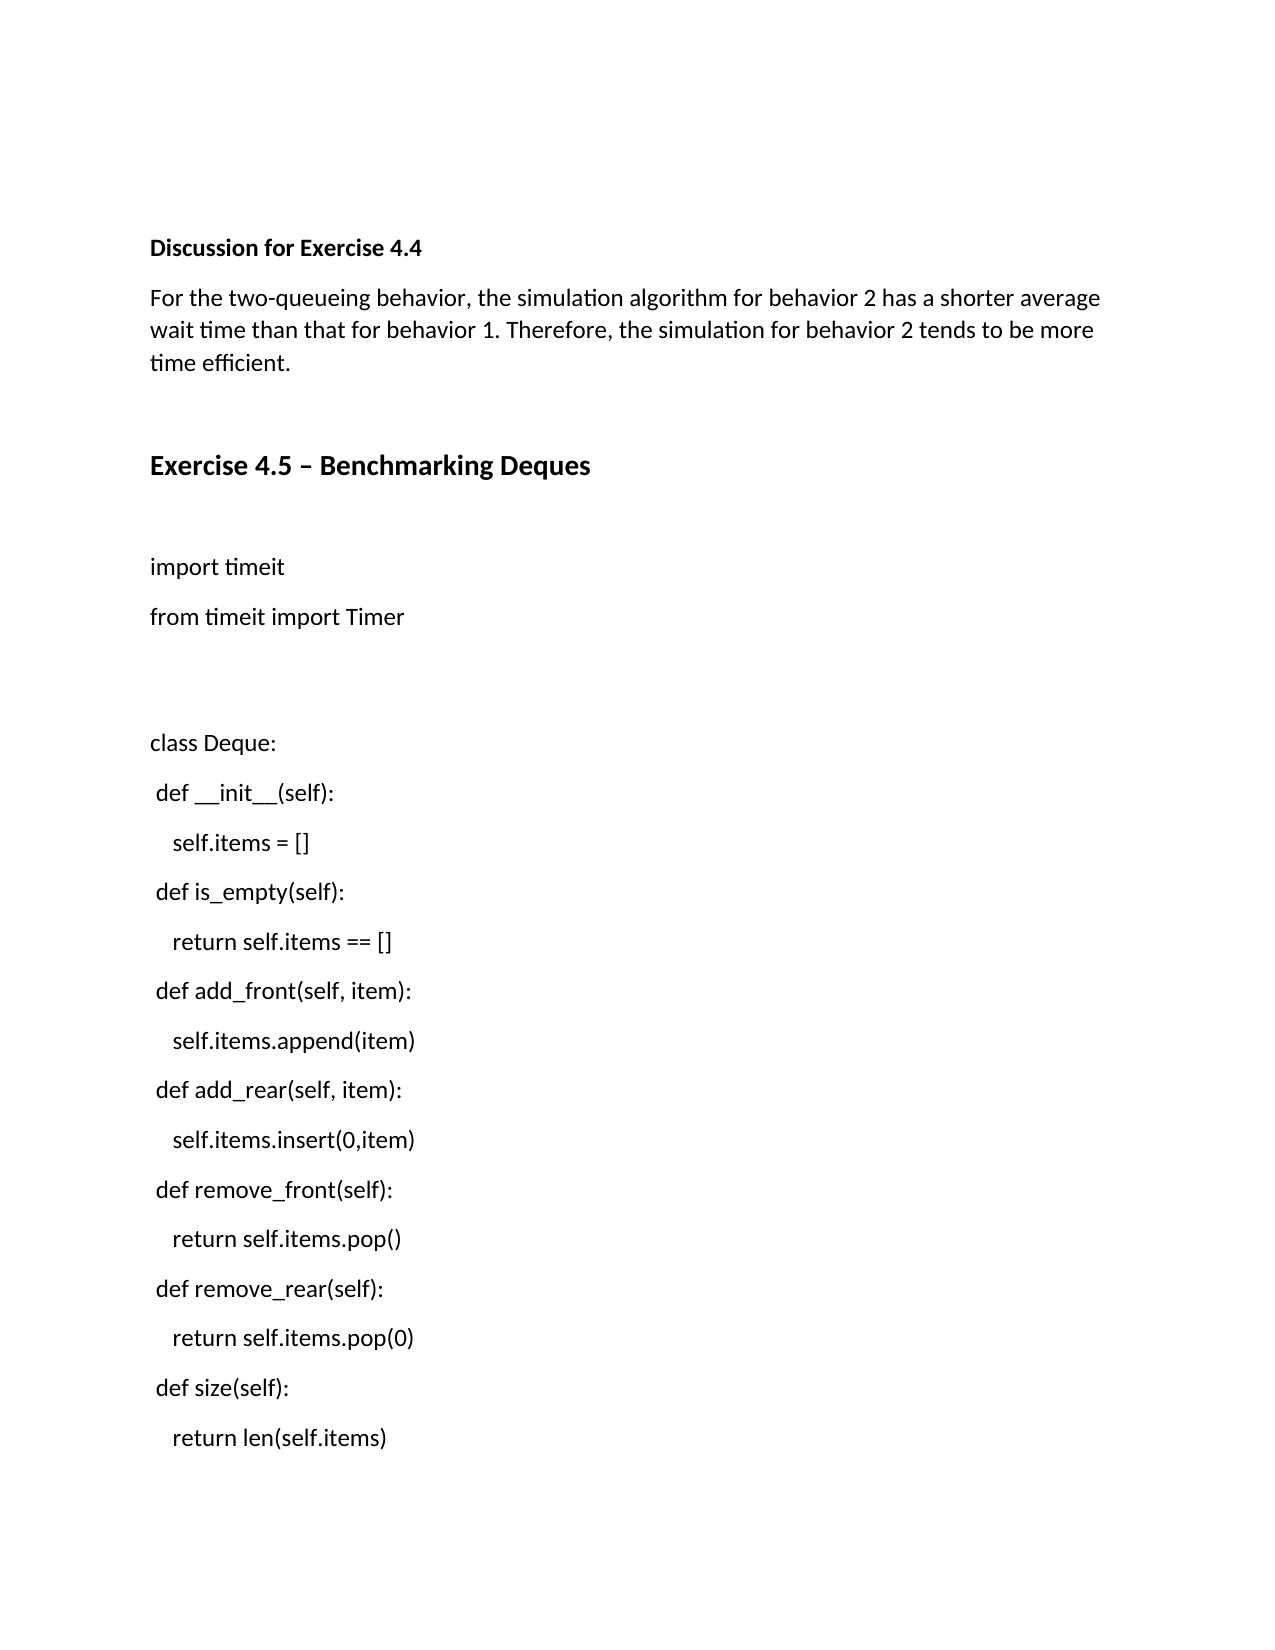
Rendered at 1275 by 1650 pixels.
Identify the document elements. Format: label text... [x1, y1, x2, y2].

text class Deque: [150, 728, 1125, 758]
text Exercise 4.5 – Benchmarking Deques [150, 447, 1125, 482]
text def add_front(self, item): [150, 976, 1125, 1006]
text def is_empty(self): [150, 876, 1125, 907]
text return self.items == [] [150, 926, 1125, 956]
text from timeit import Timer [150, 601, 1125, 631]
text self.items = [] [150, 827, 1125, 857]
text Discussion for Exercise 4.4 [150, 202, 1125, 263]
text return self.items.pop() [150, 1223, 1125, 1254]
text def remove_rear(self): [150, 1273, 1125, 1303]
text def size(self): [150, 1372, 1125, 1403]
text self.items.insert(0,item) [150, 1124, 1125, 1155]
text return self.items.pop(0) [150, 1323, 1125, 1353]
text def __init__(self): [150, 777, 1125, 808]
text def add_rear(self, item): [150, 1075, 1125, 1105]
text For the two-queueing behavior, the simulation algorithm for behavior 2 has a shorter average wait time than that for behavior 1. Therefore, the simulation for behavior 2 tends to be more time efficient. [150, 282, 1125, 378]
text import timeit [150, 551, 1125, 582]
text def remove_front(self): [150, 1174, 1125, 1204]
text self.items.append(item) [150, 1025, 1125, 1056]
text return len(self.items) [150, 1422, 1125, 1452]
